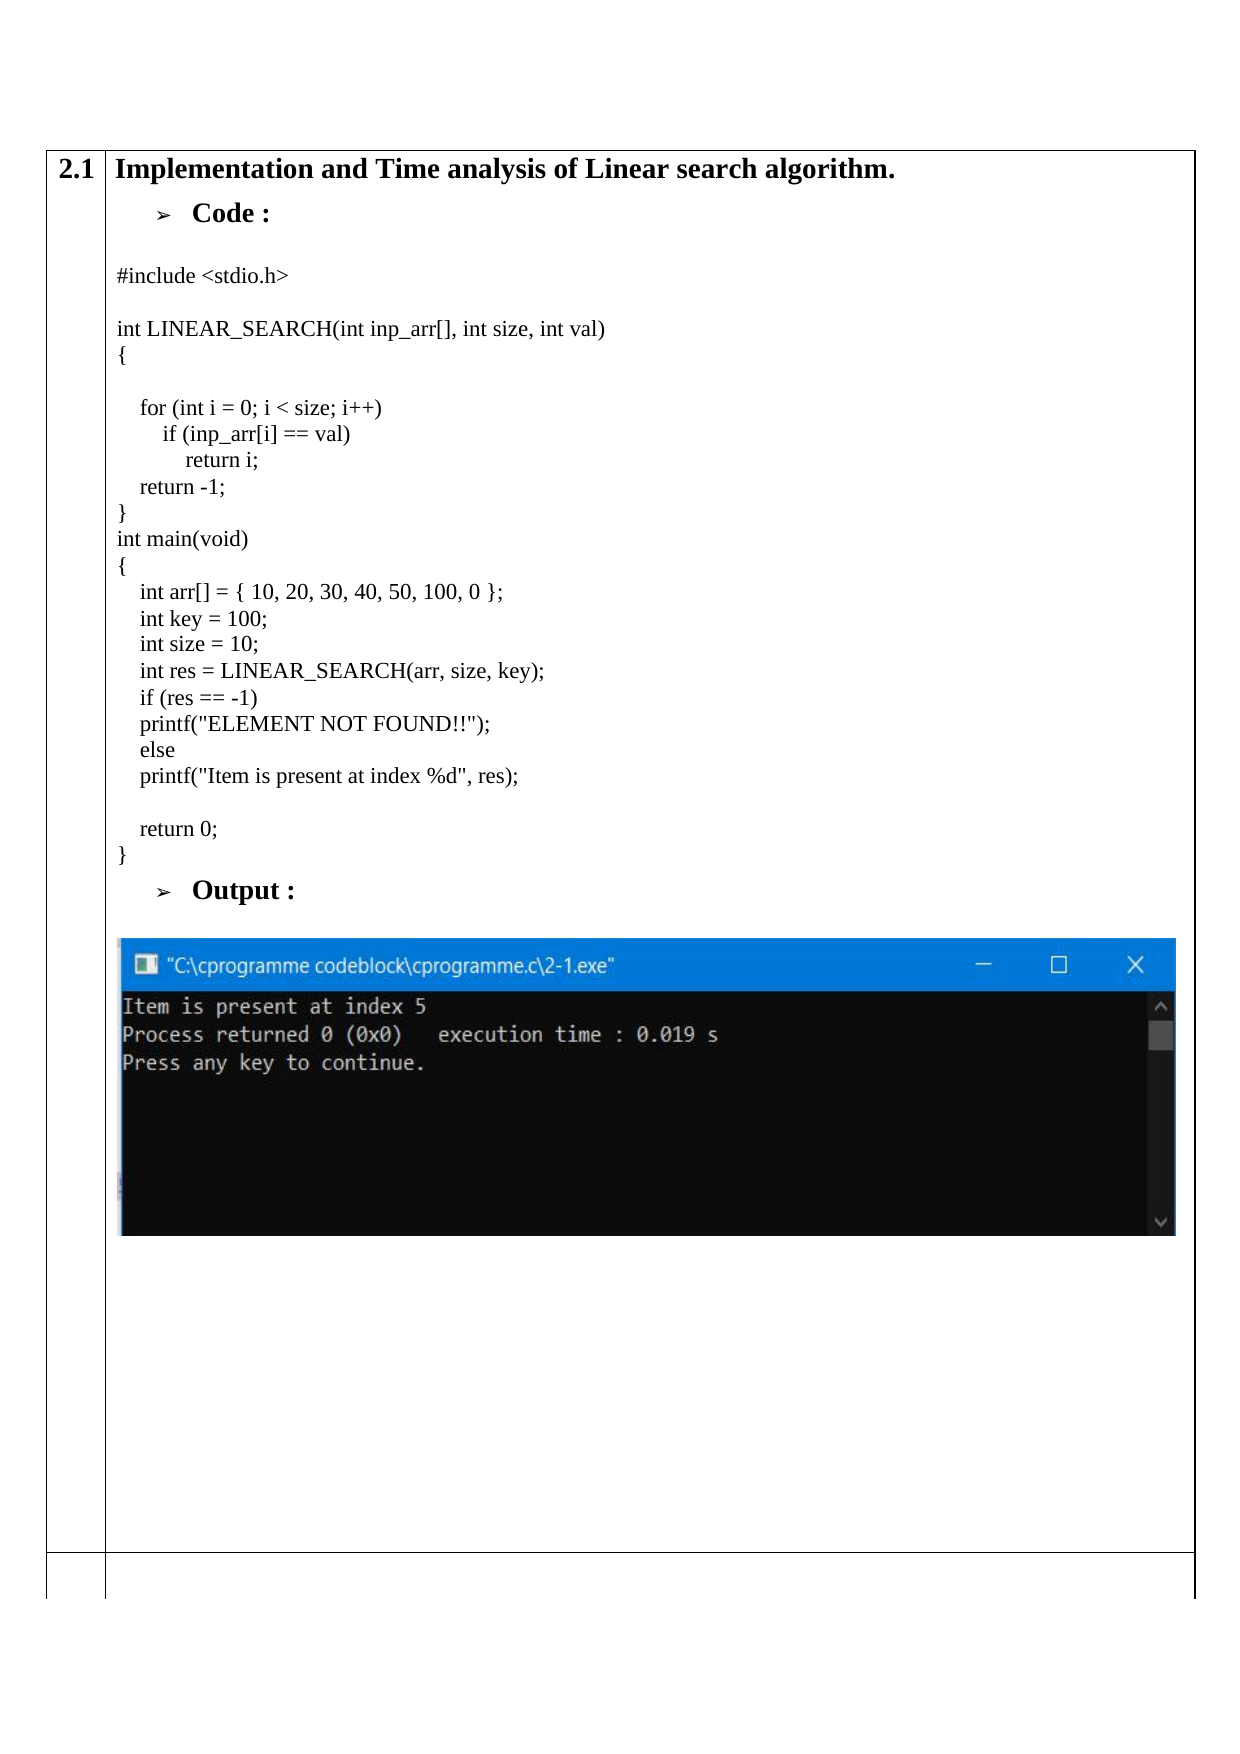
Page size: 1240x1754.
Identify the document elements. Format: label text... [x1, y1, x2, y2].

list Code : [154, 196, 1089, 229]
text 2.1 [58, 151, 105, 184]
text { [117, 341, 1089, 368]
text printf("Item is present at index %d", res); [139, 763, 1089, 789]
text else [139, 736, 1089, 763]
text int LINEAR_SEARCH(int inp_arr[], int size, int val) [117, 315, 1089, 341]
text Implementation and Time analysis of Linear search algorithm. [106, 151, 1089, 184]
text int size = 10; [139, 631, 1089, 657]
text { [117, 552, 1089, 578]
text return -1; [139, 473, 1089, 499]
text if (inp_arr[i] == val) [162, 420, 1089, 447]
text int main(void) [117, 526, 1089, 552]
text return 0; [139, 815, 1089, 841]
text int key = 100; [139, 604, 1089, 631]
list Output : [154, 873, 1089, 905]
text int res = LINEAR_SEARCH(arr, size, key); [139, 657, 1089, 683]
text } [117, 842, 1089, 868]
text return i; [185, 447, 1089, 473]
text if (res == -1) [139, 683, 1089, 710]
text } [117, 499, 1089, 525]
text printf("ELEMENT NOT FOUND!!"); [139, 710, 1089, 736]
text #include <stdio.h> [117, 262, 1089, 288]
text int arr[] = { 10, 20, 30, 40, 50, 100, 0 }; [139, 578, 1089, 604]
text for (int i = 0; i < size; i++) [139, 394, 1089, 420]
